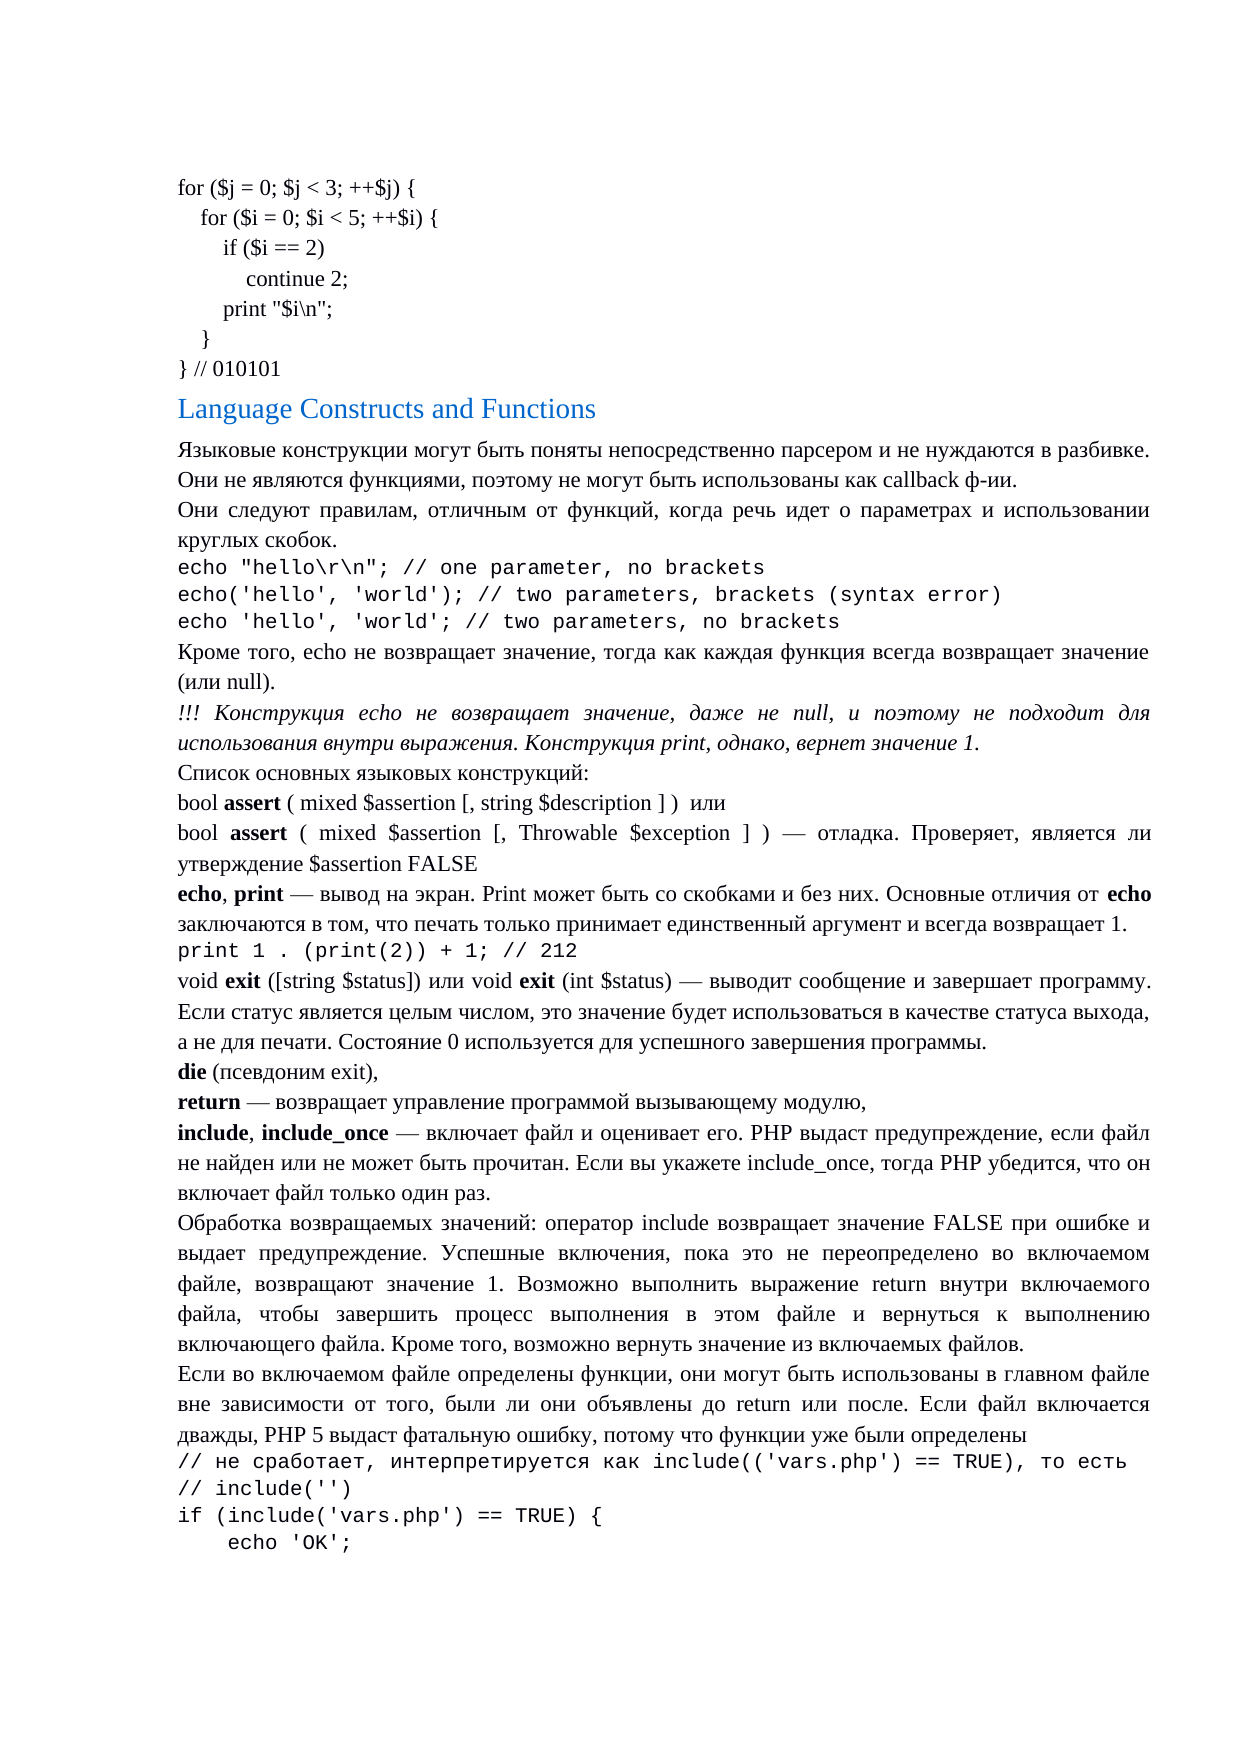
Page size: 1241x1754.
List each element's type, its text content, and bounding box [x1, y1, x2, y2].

text Если во включаемом файле определены функции, они могут быть использованы в главном файле вне зависимости от того, были ли они объявлены до return или после. Если файл включается дважды, PHP 5 выдаст фатальную ошибку, потому что функции уже были определены [177, 1360, 1152, 1447]
text echo, print — вывод на экран. Print может быть со скобками и без них. Основные отличия от echo заключаются в том, что печать только принимает единственный аргумент и всегда возвращает 1. [177, 880, 1152, 936]
text echo 'OK'; [177, 1532, 1152, 1556]
text Языковые конструкции могут быть поняты непосредственно парсером и не нуждаются в разбивке. Они не являются функциями, поэтому не могут быть использованы как callback ф-ии. [177, 436, 1152, 492]
text bool assert ( mixed $assertion [, Throwable $exception ] ) — отладка. Проверяет, является ли утверждение $assertion FALSE [177, 819, 1152, 876]
text for ($i = 0; $i < 5; ++$i) { [177, 204, 1152, 231]
text echo "hello\r\n"; // one parameter, no brackets [177, 557, 1152, 580]
text } // 010101 [177, 355, 1152, 382]
text void exit ([string $status]) или void exit (int $status) — выводит сообщение и завершает программу. Если статус является целым числом, это значение будет использоваться в качестве статуса выхода, а не для печати. Состояние 0 используется для успешного завершения программы. [177, 967, 1152, 1054]
text for ($j = 0; $j < 3; ++$j) { [177, 174, 1152, 200]
text return — возвращает управление программой вызывающему модулю, [177, 1088, 1152, 1115]
text Обработка возвращаемых значений: оператор include возвращает значение FALSE при ошибке и выдает предупреждение. Успешные включения, пока это не переопределено во включаемом файле, возвращают значение 1. Возможно выполнить выражение return внутри включаемого файла, чтобы завершить процесс выполнения в этом файле и вернуться к выполнению включающего файла. Кроме того, возможно вернуть значение из включаемых файлов. [177, 1209, 1152, 1356]
text if ($i == 2) [177, 234, 1152, 261]
text print 1 . (print(2)) + 1; // 212 [177, 940, 1152, 964]
text // не сработает, интерпретируется как include(('vars.php') == TRUE), то есть [177, 1451, 1152, 1474]
text bool assert ( mixed $assertion [, string $description ] ) или [177, 789, 1152, 816]
text die (псевдоним exit), [177, 1058, 1152, 1084]
text echo 'hello', 'world'; // two parameters, no brackets [177, 611, 1152, 635]
text include, include_once — включает файл и оценивает его. PHP выдаст предупреждение, если файл не найден или не может быть прочитан. Если вы укажете include_once, тогда PHP убедится, что он включает файл только один раз. [177, 1118, 1152, 1205]
text Кроме того, echo не возвращает значение, тогда как каждая функция всегда возвращает значение (или null). [177, 638, 1152, 695]
text continue 2; [177, 264, 1152, 291]
text Они следуют правилам, отличным от функций, когда речь идет о параметрах и использовании круглых скобок. [177, 496, 1152, 553]
text if (include('vars.php') == TRUE) { [177, 1505, 1152, 1529]
text // include('') [177, 1478, 1152, 1502]
text Список основных языковых конструкций: [177, 759, 1152, 785]
text echo('hello', 'world'); // two parameters, brackets (syntax error) [177, 584, 1152, 607]
text !!! Конструкция echo не возвращает значение, даже не null, и поэтому не подходит для использования внутри выражения. Конструкция print, однако, вернет значение 1. [177, 699, 1152, 755]
subtitle Language Constructs and Functions [177, 391, 1152, 425]
text print "$i\n"; [177, 295, 1152, 321]
text } [177, 325, 1152, 351]
